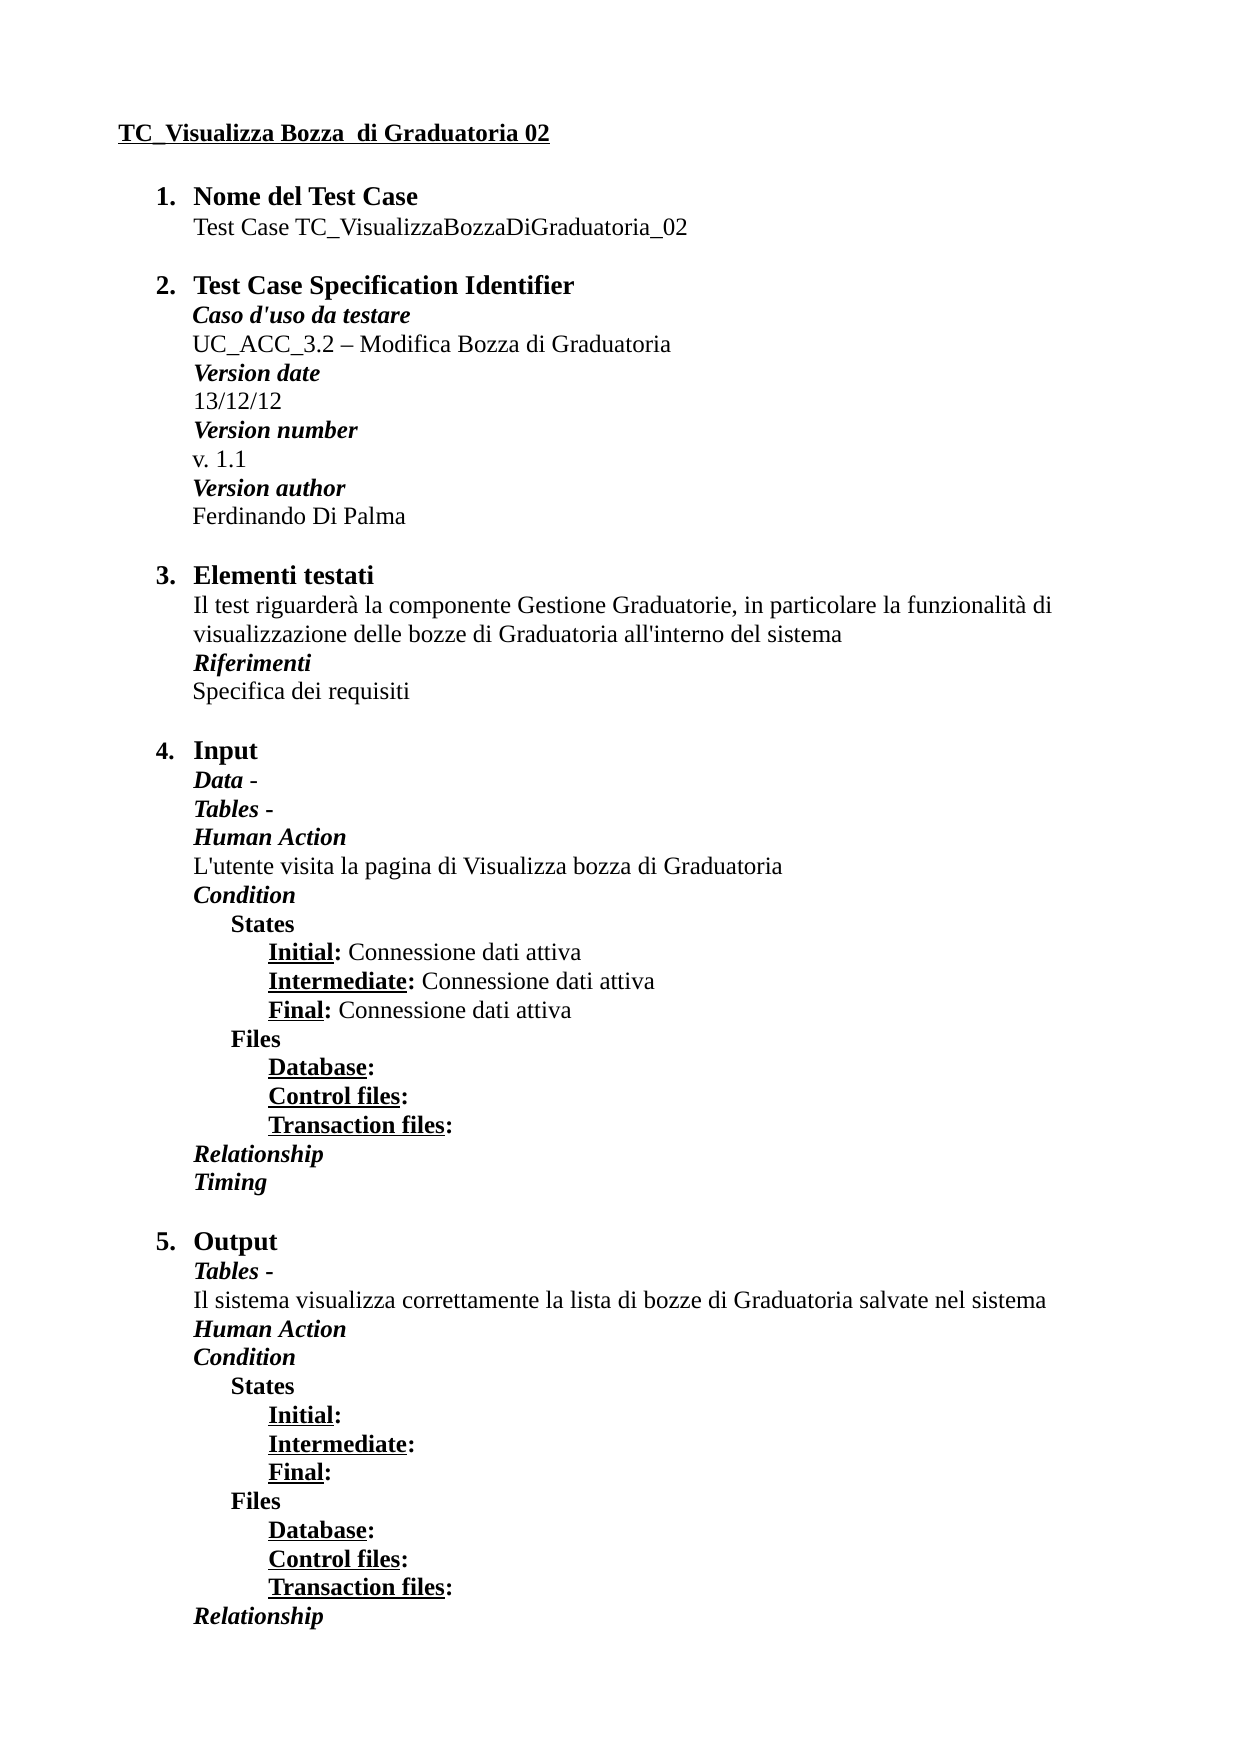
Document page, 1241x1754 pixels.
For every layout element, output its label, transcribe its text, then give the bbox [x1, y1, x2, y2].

list Test Case TC_VisualizzaBozzaDiGraduatoria_02 [156, 212, 1122, 240]
list Nome del Test Case [156, 180, 1122, 212]
text TC_Visualizza Bozza di Graduatoria 02 [118, 118, 1122, 147]
list Tables - [156, 794, 1122, 822]
list Control files: [231, 1081, 1122, 1110]
text Specifica dei requisiti [118, 676, 1122, 705]
list Control files: [231, 1544, 1122, 1572]
list Files [193, 1486, 1122, 1515]
list Input [156, 734, 1122, 765]
list Elementi testati [156, 559, 1122, 590]
list Initial: [231, 1400, 1122, 1429]
list States [193, 909, 1122, 937]
list Version number [156, 415, 1122, 444]
list Transaction files: [231, 1110, 1122, 1139]
list Relationship [156, 1601, 1122, 1630]
list Il sistema visualizza correttamente la lista di bozze di Graduatoria salvate nel sistema [156, 1285, 1122, 1314]
list Human Action [156, 1314, 1122, 1342]
text Caso d'uso da testare [118, 300, 1122, 329]
list Database: [231, 1515, 1122, 1544]
list Output [156, 1225, 1122, 1256]
list Initial: Connessione dati attiva [231, 937, 1122, 966]
text Ferdinando Di Palma [118, 501, 1122, 530]
list Riferimenti [156, 648, 1122, 676]
text Version author [118, 473, 1122, 501]
list Relationship [156, 1139, 1122, 1167]
list Test Case Specification Identifier [156, 269, 1122, 300]
list Final: [231, 1457, 1122, 1486]
text UC_ACC_3.2 – Modifica Bozza di Graduatoria [118, 329, 1122, 358]
list Condition [156, 880, 1122, 909]
list Il test riguarderà la componente Gestione Graduatorie, in particolare la funzionalità di visualizzazione delle bozze di Graduatoria all'interno del sistema [156, 590, 1122, 648]
text v. 1.1 [118, 444, 1122, 473]
list Intermediate: Connessione dati attiva [231, 966, 1122, 995]
list Intermediate: [231, 1429, 1122, 1457]
list Version date [156, 358, 1122, 386]
list Tables - [156, 1256, 1122, 1285]
list Final: Connessione dati attiva [231, 995, 1122, 1024]
list Data - [156, 765, 1122, 794]
list Human Action [156, 822, 1122, 851]
list L'utente visita la pagina di Visualizza bozza di Graduatoria [156, 851, 1122, 880]
list 13/12/12 [156, 386, 1122, 415]
list Condition [156, 1342, 1122, 1371]
list Files [193, 1024, 1122, 1052]
list States [193, 1371, 1122, 1400]
list Database: [231, 1052, 1122, 1081]
list Timing [156, 1167, 1122, 1196]
list Transaction files: [231, 1572, 1122, 1601]
